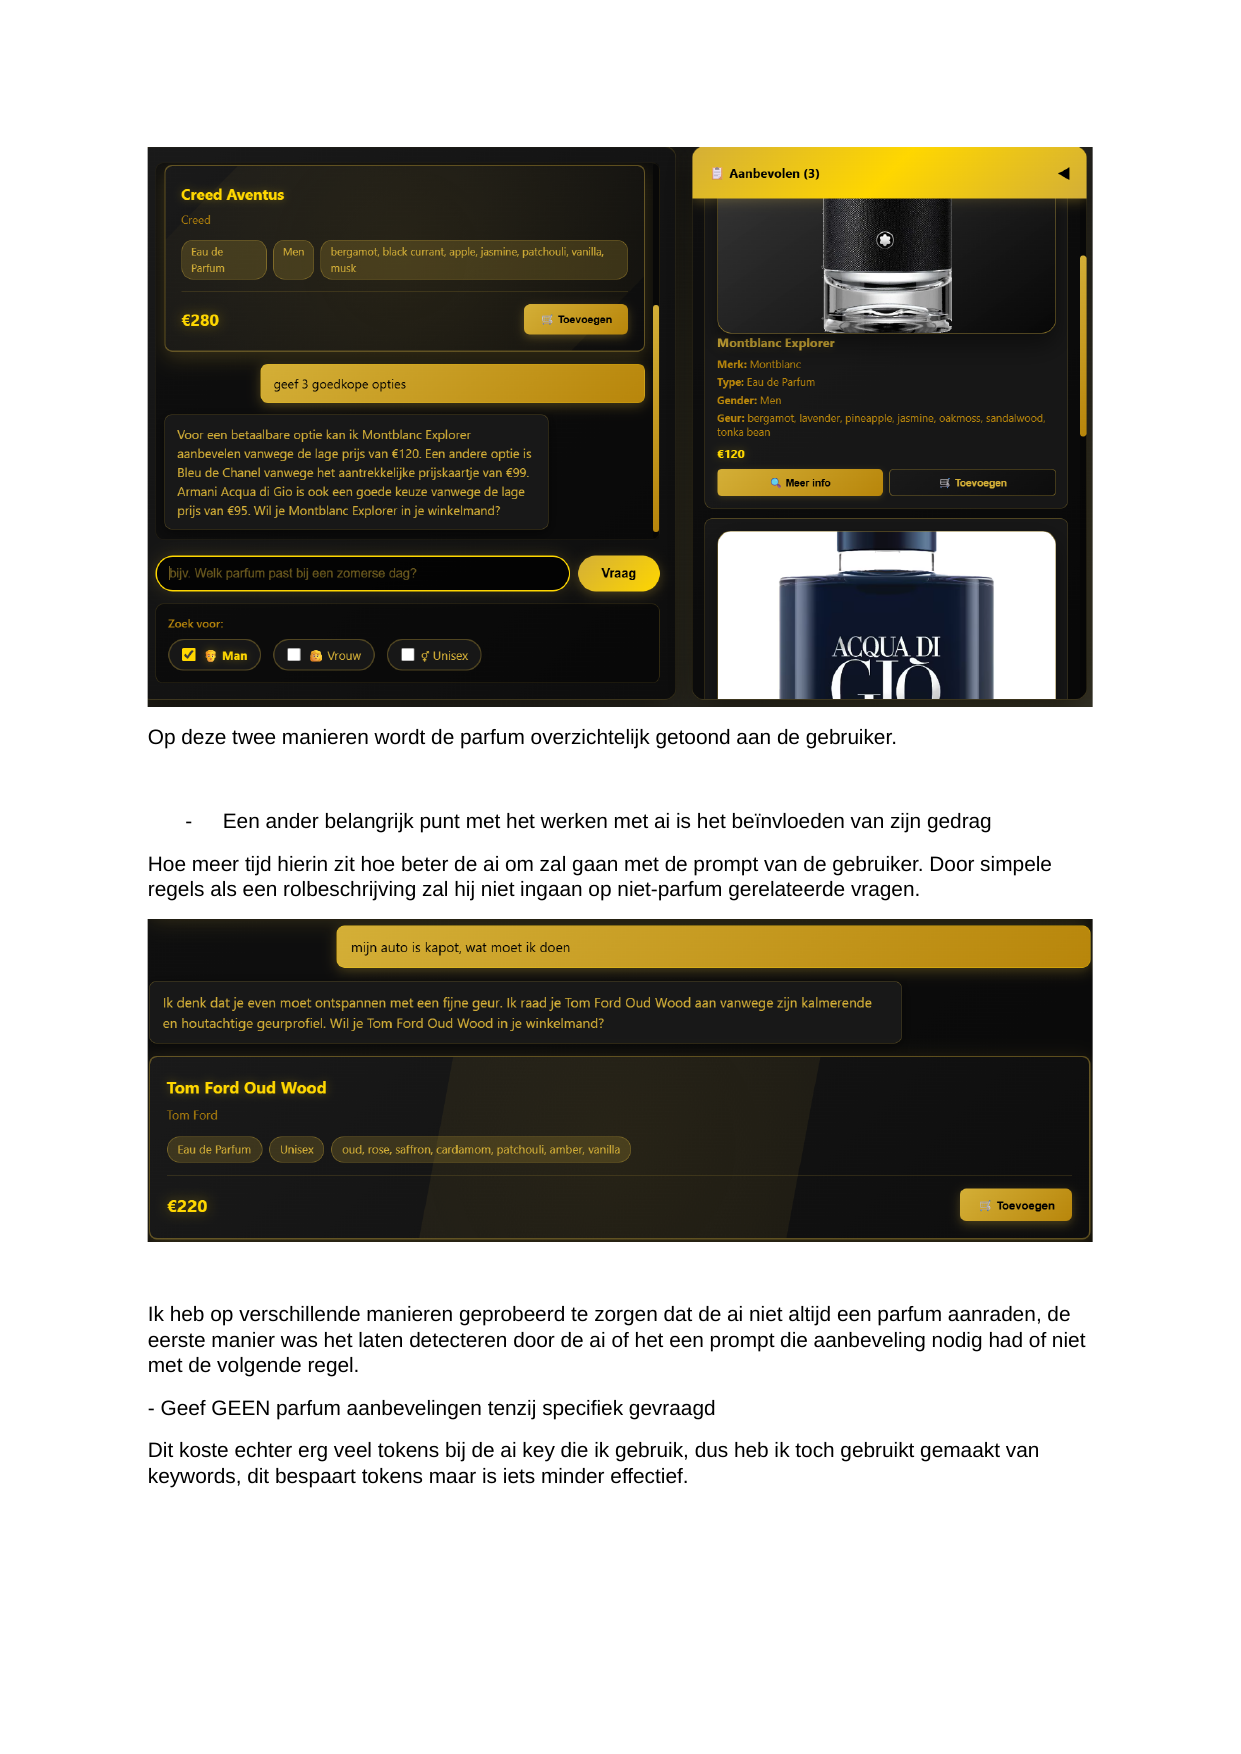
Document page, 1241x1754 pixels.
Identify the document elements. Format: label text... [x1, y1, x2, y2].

text Hoe meer tijd hierin zit hoe beter de ai om zal gaan met de prompt van de gebruiker. Door simpele regels als een rolbeschrijving zal hij niet ingaan op niet-parfum gerelateerde vragen. [148, 852, 1093, 901]
text Ik heb op verschillende manieren geprobeerd te zorgen dat de ai niet altijd een parfum aanraden, de eerste manier was het laten detecteren door de ai of het een prompt die aanbeveling nodig had of niet met de volgende regel. [148, 1302, 1093, 1377]
list Een ander belangrijk punt met het werken met ai is het beïnvloeden van zijn gedrag [185, 809, 1093, 833]
text - Geef GEEN parfum aanbevelingen tenzij specifiek gevraagd [148, 1396, 1093, 1419]
text Op deze twee manieren wordt de parfum overzichtelijk getoond aan de gebruiker. [148, 725, 1093, 749]
text Dit koste echter erg veel tokens bij de ai key die ik gebruik, dus heb ik toch gebruikt gemaakt van keywords, dit bespaart tokens maar is iets minder effectief. [148, 1438, 1093, 1487]
